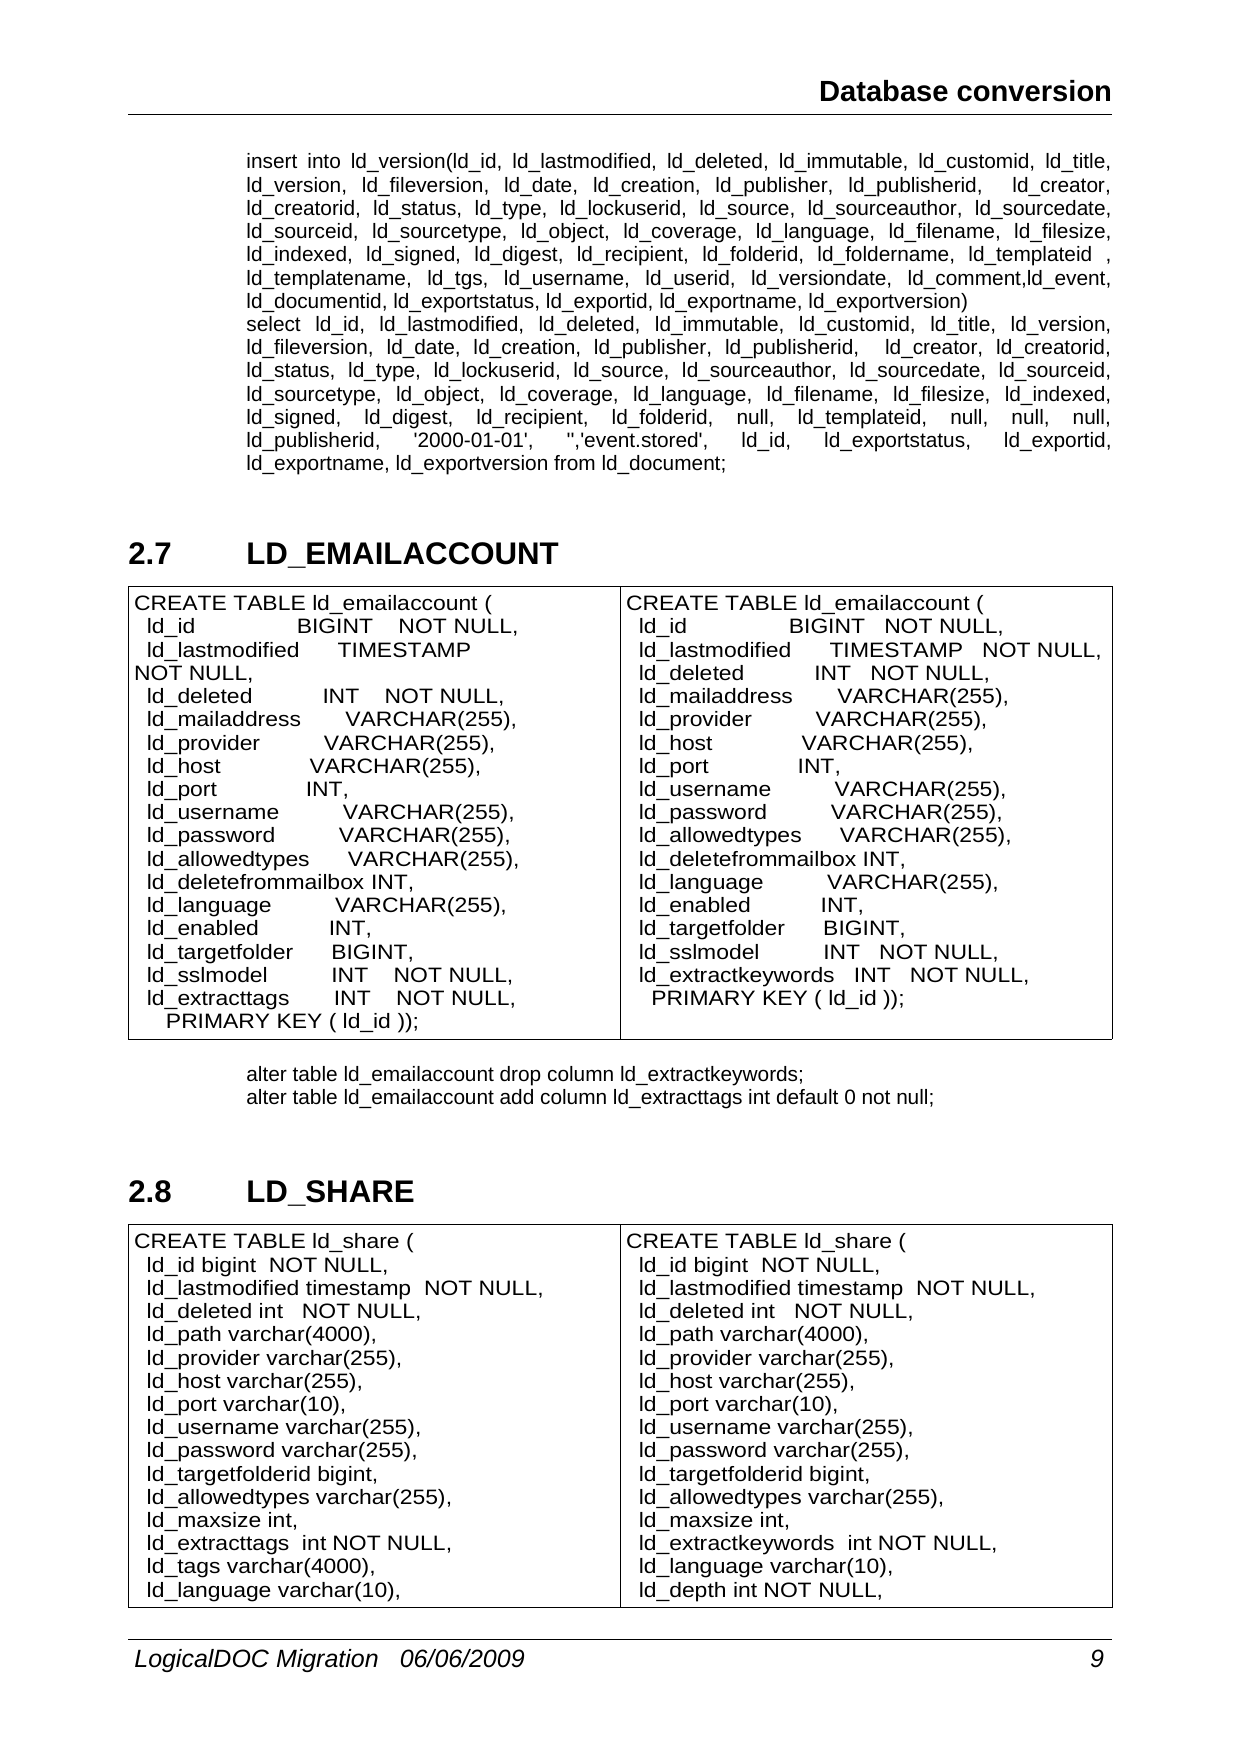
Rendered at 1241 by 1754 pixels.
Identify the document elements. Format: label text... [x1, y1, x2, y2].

table_header CREATE TABLE ld_emailaccount ( ld_id BIGINT NOT NULL, ld_lastmodified TIMESTAMP NOT NULL, ld_deleted INT NOT NULL, ld_mailaddress VARCHAR(255), ld_provider VARCHAR(255), ld_host VARCHAR(255), ld_port INT, ld_username VARCHAR(255), ld_password VARCHAR(255), ld_allowedtypes VARCHAR(255), ld_deletefrommailbox INT, ld_language VARCHAR(255), ld_enabled INT, ld_targetfolder BIGINT, ld_sslmodel INT NOT NULL, ld_extracttags INT NOT NULL, PRIMARY KEY ( ld_id )); [129, 587, 620, 1039]
text alter table ld_emailaccount drop column ld_extractkeywords; [246, 1062, 1112, 1085]
subtitle LD_EMAILACCOUNT [128, 536, 1112, 571]
table_header CREATE TABLE ld_share ( ld_id bigint NOT NULL, ld_lastmodified timestamp NOT NULL, ld_deleted int NOT NULL, ld_path varchar(4000), ld_provider varchar(255), ld_host varchar(255), ld_port varchar(10), ld_username varchar(255), ld_password varchar(255), ld_targetfolderid bigint, ld_allowedtypes varchar(255), ld_maxsize int, ld_extracttags int NOT NULL, ld_tags varchar(4000), ld_language varchar(10), [129, 1225, 620, 1607]
subtitle LD_SHARE [128, 1174, 1112, 1209]
text alter table ld_emailaccount add column ld_extracttags int default 0 not null; [246, 1085, 1112, 1109]
text select ld_id, ld_lastmodified, ld_deleted, ld_immutable, ld_customid, ld_title, ld_version, ld_fileversion, ld_date, ld_creation, ld_publisher, ld_publisherid, ld_creator, ld_creatorid, ld_status, ld_type, ld_lockuserid, ld_source, ld_sourceauthor, ld_sourcedate, ld_sourceid, ld_sourcetype, ld_object, ld_coverage, ld_language, ld_filename, ld_filesize, ld_indexed, ld_signed, ld_digest, ld_recipient, ld_folderid, null, ld_templateid, null, null, null, ld_publisherid, '2000-01-01', '','event.stored', ld_id, ld_exportstatus, ld_exportid, ld_exportname, ld_exportversion from ld_document; [246, 313, 1112, 475]
table_header CREATE TABLE ld_emailaccount ( ld_id BIGINT NOT NULL, ld_lastmodified TIMESTAMP NOT NULL, ld_deleted INT NOT NULL, ld_mailaddress VARCHAR(255), ld_provider VARCHAR(255), ld_host VARCHAR(255), ld_port INT, ld_username VARCHAR(255), ld_password VARCHAR(255), ld_allowedtypes VARCHAR(255), ld_deletefrommailbox INT, ld_language VARCHAR(255), ld_enabled INT, ld_targetfolder BIGINT, ld_sslmodel INT NOT NULL, ld_extractkeywords INT NOT NULL, PRIMARY KEY ( ld_id )); [621, 587, 1112, 1039]
table_header CREATE TABLE ld_share ( ld_id bigint NOT NULL, ld_lastmodified timestamp NOT NULL, ld_deleted int NOT NULL, ld_path varchar(4000), ld_provider varchar(255), ld_host varchar(255), ld_port varchar(10), ld_username varchar(255), ld_password varchar(255), ld_targetfolderid bigint, ld_allowedtypes varchar(255), ld_maxsize int, ld_extractkeywords int NOT NULL, ld_language varchar(10), ld_depth int NOT NULL, [621, 1225, 1112, 1607]
text insert into ld_version(ld_id, ld_lastmodified, ld_deleted, ld_immutable, ld_customid, ld_title, ld_version, ld_fileversion, ld_date, ld_creation, ld_publisher, ld_publisherid, ld_creator, ld_creatorid, ld_status, ld_type, ld_lockuserid, ld_source, ld_sourceauthor, ld_sourcedate, ld_sourceid, ld_sourcetype, ld_object, ld_coverage, ld_language, ld_filename, ld_filesize, ld_indexed, ld_signed, ld_digest, ld_recipient, ld_folderid, ld_foldername, ld_templateid , ld_templatename, ld_tgs, ld_username, ld_userid, ld_versiondate, ld_comment,ld_event, ld_documentid, ld_exportstatus, ld_exportid, ld_exportname, ld_exportversion) [246, 150, 1112, 313]
